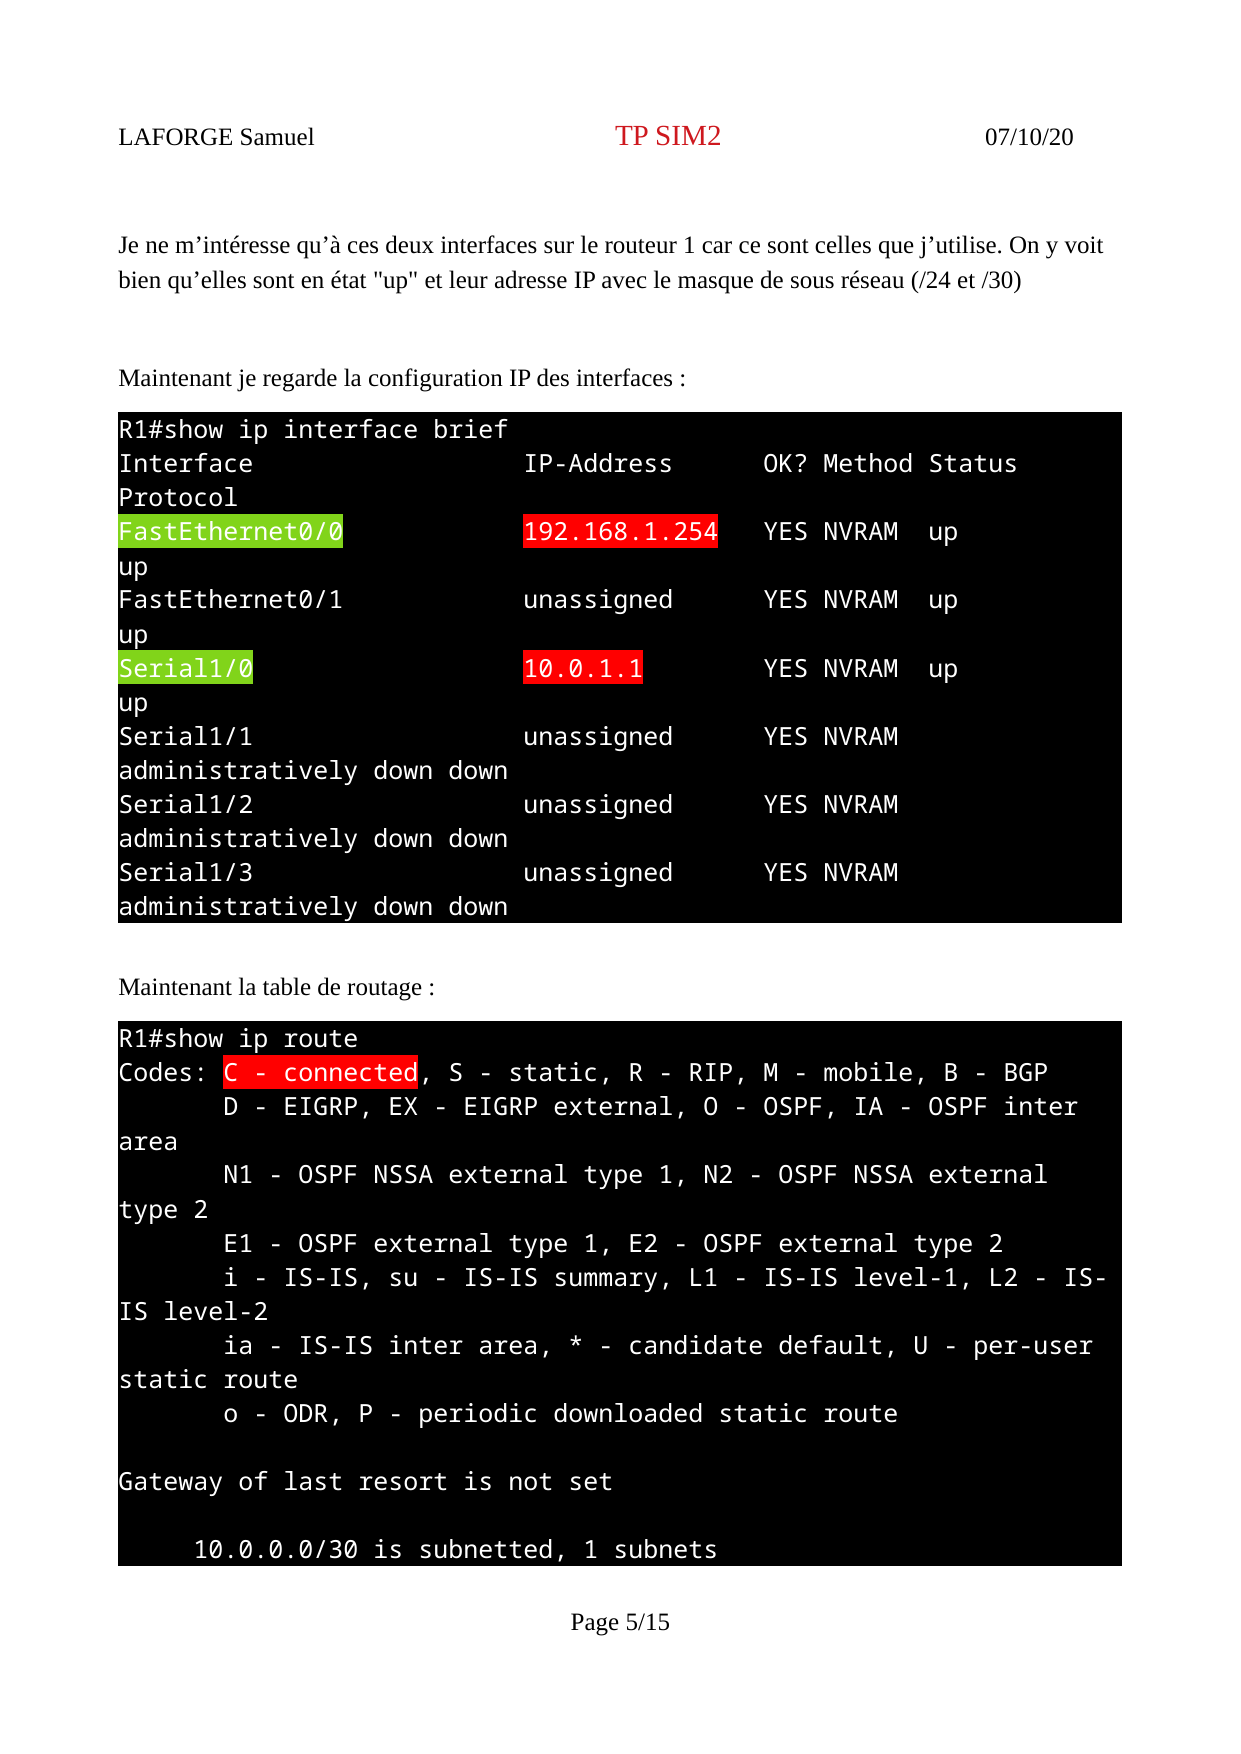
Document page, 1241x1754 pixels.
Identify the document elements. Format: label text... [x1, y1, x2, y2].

text Serial1/2 unassigned YES NVRAM administratively down down [118, 787, 1122, 855]
text 10.0.0.0/30 is subnetted, 1 subnets [118, 1532, 1122, 1566]
text FastEthernet0/1 unassigned YES NVRAM up up [118, 582, 1122, 650]
text Serial1/3 unassigned YES NVRAM administratively down down [118, 855, 1122, 923]
text Maintenant je regarde la configuration IP des interfaces : [118, 363, 1122, 392]
text Serial1/1 unassigned YES NVRAM administratively down down [118, 718, 1122, 787]
text D - EIGRP, EX - EIGRP external, O - OSPF, IA - OSPF inter area [118, 1089, 1122, 1157]
text Je ne m’intéresse qu’à ces deux interfaces sur le routeur 1 car ce sont celles que j’utilise. On y voit bien qu’elles sont en état "up" et leur adresse IP avec le masque de sous réseau (/24 et /30) [118, 230, 1122, 293]
text i - IS-IS, su - IS-IS summary, L1 - IS-IS level-1, L2 - IS-IS level-2 [118, 1259, 1122, 1327]
text Codes: C - connected, S - static, R - RIP, M - mobile, B - BGP [118, 1055, 1122, 1089]
text N1 - OSPF NSSA external type 1, N2 - OSPF NSSA external type 2 [118, 1157, 1122, 1225]
text Serial1/0 10.0.1.1 YES NVRAM up up [118, 650, 1122, 718]
text ia - IS-IS inter area, * - candidate default, U - per-user static route [118, 1327, 1122, 1396]
text Maintenant la table de routage : [118, 972, 1122, 1001]
text FastEthernet0/0 192.168.1.254 YES NVRAM up up [118, 514, 1122, 582]
text R1#show ip route [118, 1021, 1122, 1055]
text E1 - OSPF external type 1, E2 - OSPF external type 2 [118, 1225, 1122, 1259]
text R1#show ip interface brief [118, 412, 1122, 446]
text Interface IP-Address OK? Method Status Protocol [118, 446, 1122, 514]
text o - ODR, P - periodic downloaded static route [118, 1396, 1122, 1430]
text Gateway of last resort is not set [118, 1464, 1122, 1498]
